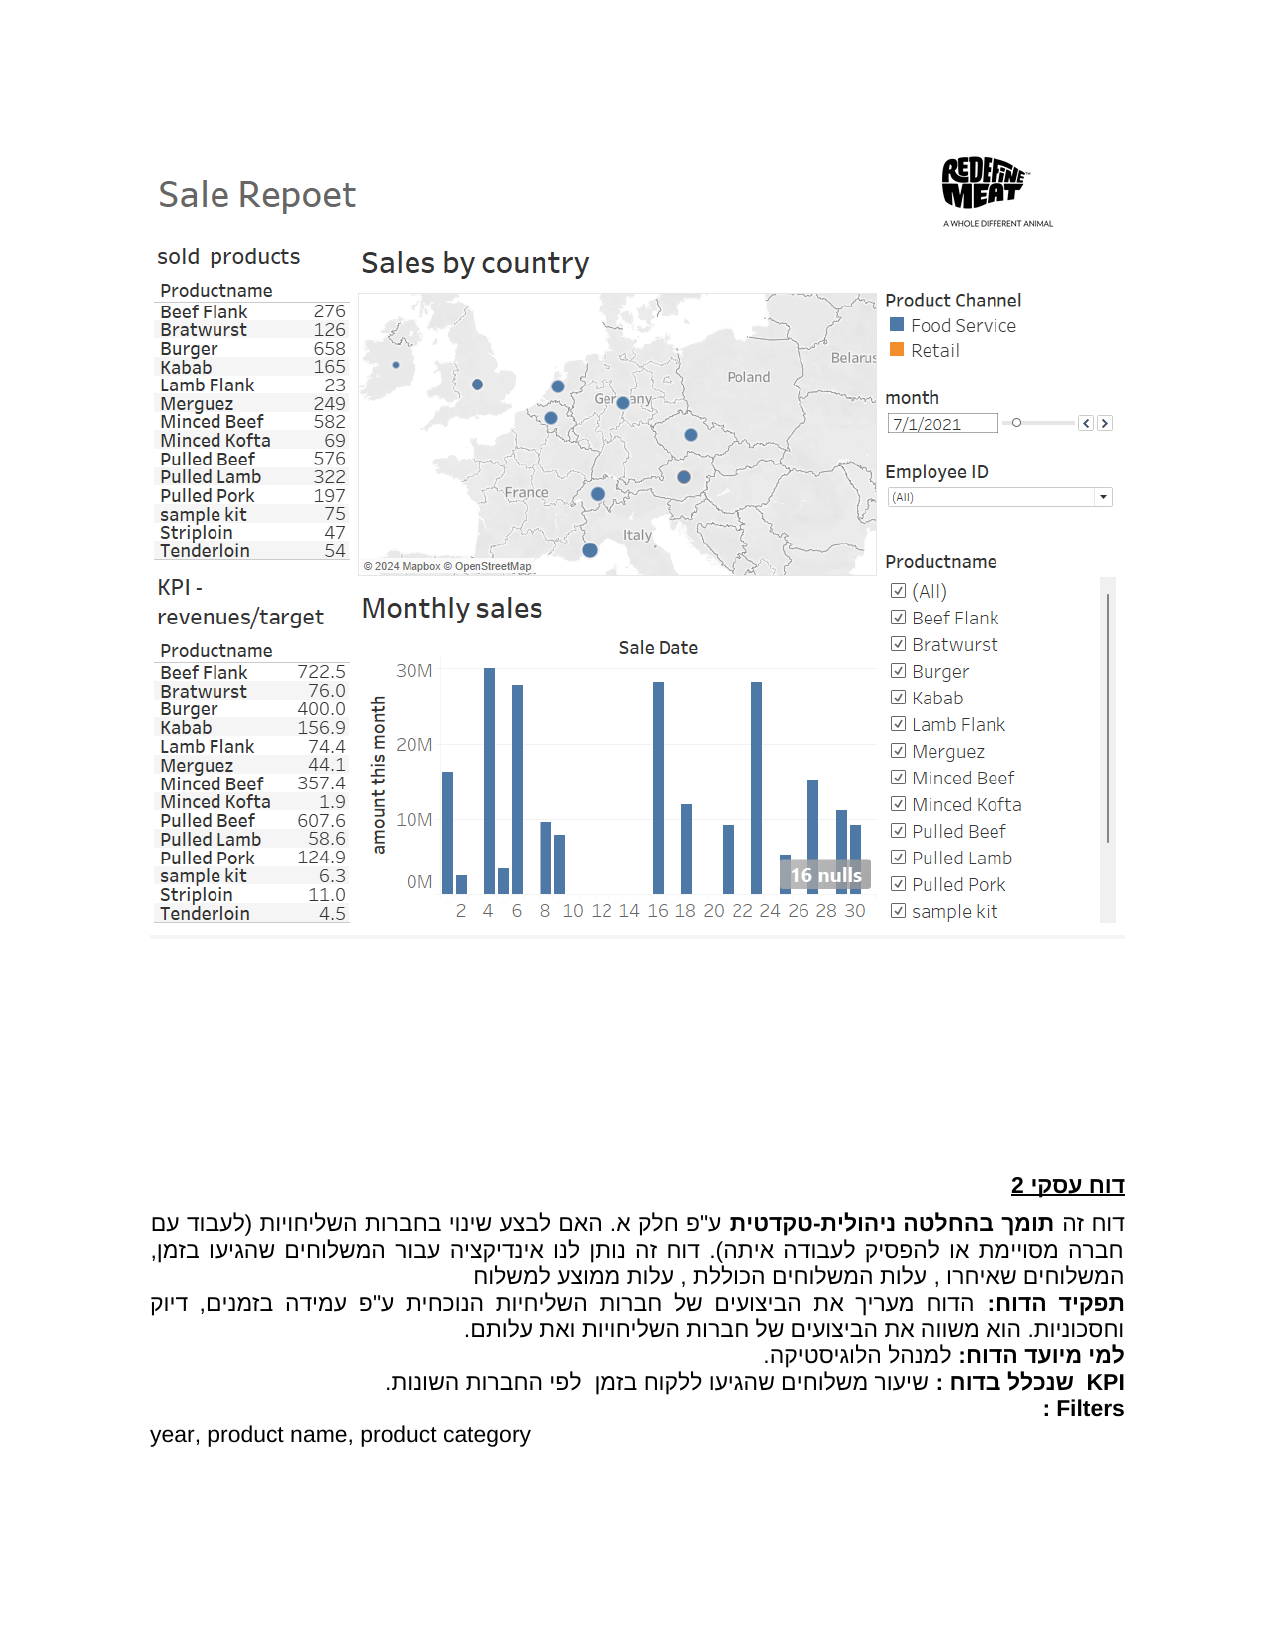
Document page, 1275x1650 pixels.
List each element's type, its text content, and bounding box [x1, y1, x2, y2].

text KPI שנכלל בדוח : שיעור משלוחים שהגיעו ללקוח בזמן לפי החברות השונות. [150, 1368, 1125, 1395]
text תפקיד הדוח: הדוח מעריך את הביצועים של חברות השליחיות הנוכחית ע"פ עמידה בזמנים, דיוק וחסכוניות. הוא משווה את הביצועים של חברות השליחויות ואת עלותם. [150, 1289, 1125, 1342]
text דוח זה תומך בהחלטה ניהולית-טקדטית ע"פ חלק א. האם לבצע שינוי בחברות השליחויות (לעבוד עם חברה מסויימת או להפסיק לעבודה איתה). דוח זה נותן לנו אינדיקציה עבור המשלוחים שהגיעו בזמן, המשלוחים שאיחרו , עלות המשלוחים הכוללת , עלות ממוצע למשלוח [150, 1210, 1125, 1289]
text דוח עסקי 2 [150, 1172, 1125, 1198]
text year, product name, product category [150, 1421, 1125, 1448]
text Filters : [150, 1395, 1125, 1421]
text למי מיועד הדוח: למנהל הלוגיסטיקה. [150, 1342, 1125, 1368]
